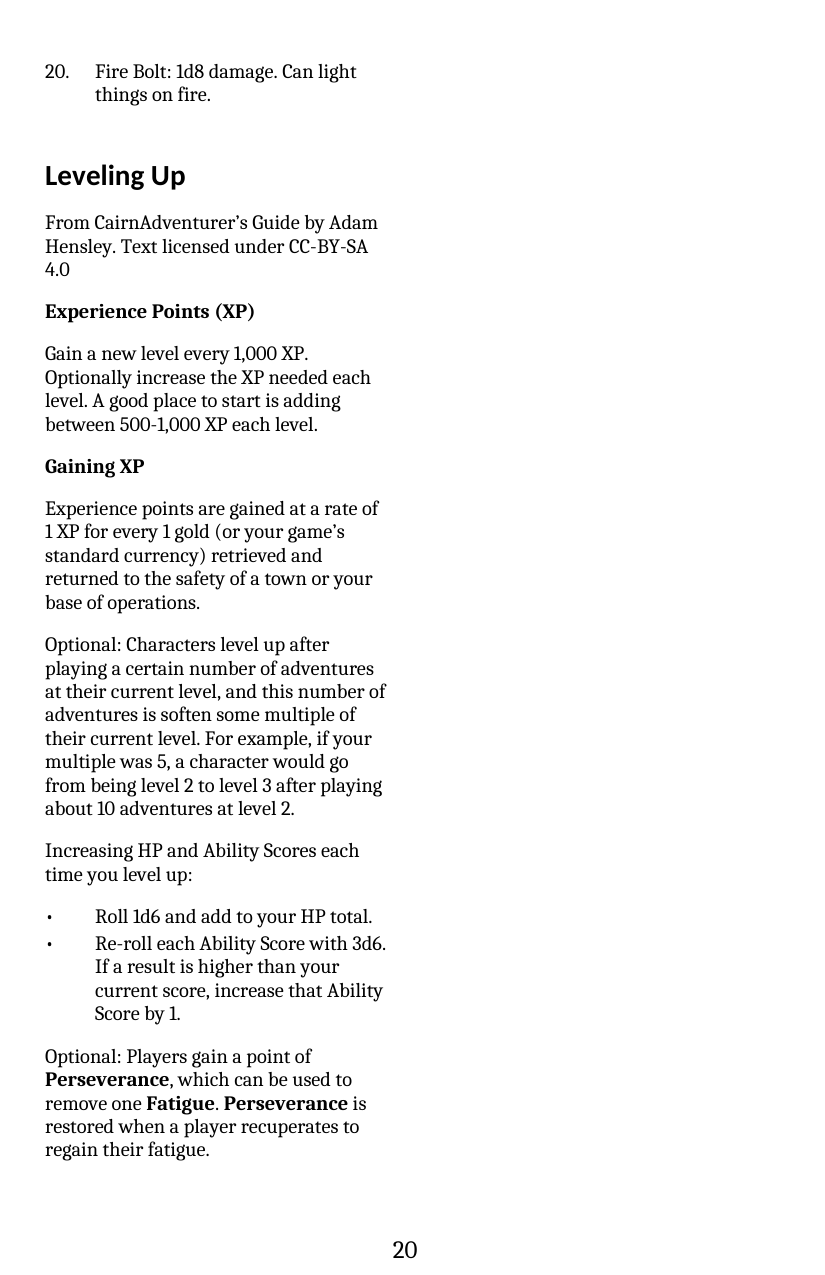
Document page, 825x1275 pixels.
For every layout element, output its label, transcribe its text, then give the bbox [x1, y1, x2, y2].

text Increasing HP and Ability Scores each time you level up: [45, 839, 390, 886]
text Experience points are gained at a rate of 1 XP for every 1 gold (or your game’s standard currency) retrieved and returned to the safety of a town or your base of operations. [45, 497, 390, 614]
list Roll 1d6 and add to your HP total. [45, 905, 390, 928]
list Re-roll each Ability Score with 3d6. If a result is higher than your current score, increase that Ability Score by 1. [45, 932, 390, 1026]
text Optional: Characters level up after playing a certain number of adventures at their current level, and this number of adventures is soften some multiple of their current level. For example, if your multiple was 5, a character would go from being level 2 to level 3 after playing about 10 adventures at level 2. [45, 633, 390, 821]
text From CairnAdventurer’s Guide by Adam Hensley. Text licensed under CC-BY-SA 4.0 [45, 211, 390, 282]
subtitle Leveling Up [45, 157, 390, 192]
list Fire Bolt: 1d8 damage. Can light things on fire. [45, 60, 390, 107]
text Gaining XP [45, 455, 390, 478]
text Optional: Players gain a point of Perseverance, which can be used to remove one Fatigue. Perseverance is restored when a player recuperates to regain their fatigue. [45, 1045, 390, 1162]
text Experience Points (XP) [45, 300, 390, 324]
text Gain a new level every 1,000 XP. Optionally increase the XP needed each level. A good place to start is adding between 500-1,000 XP each level. [45, 342, 390, 436]
